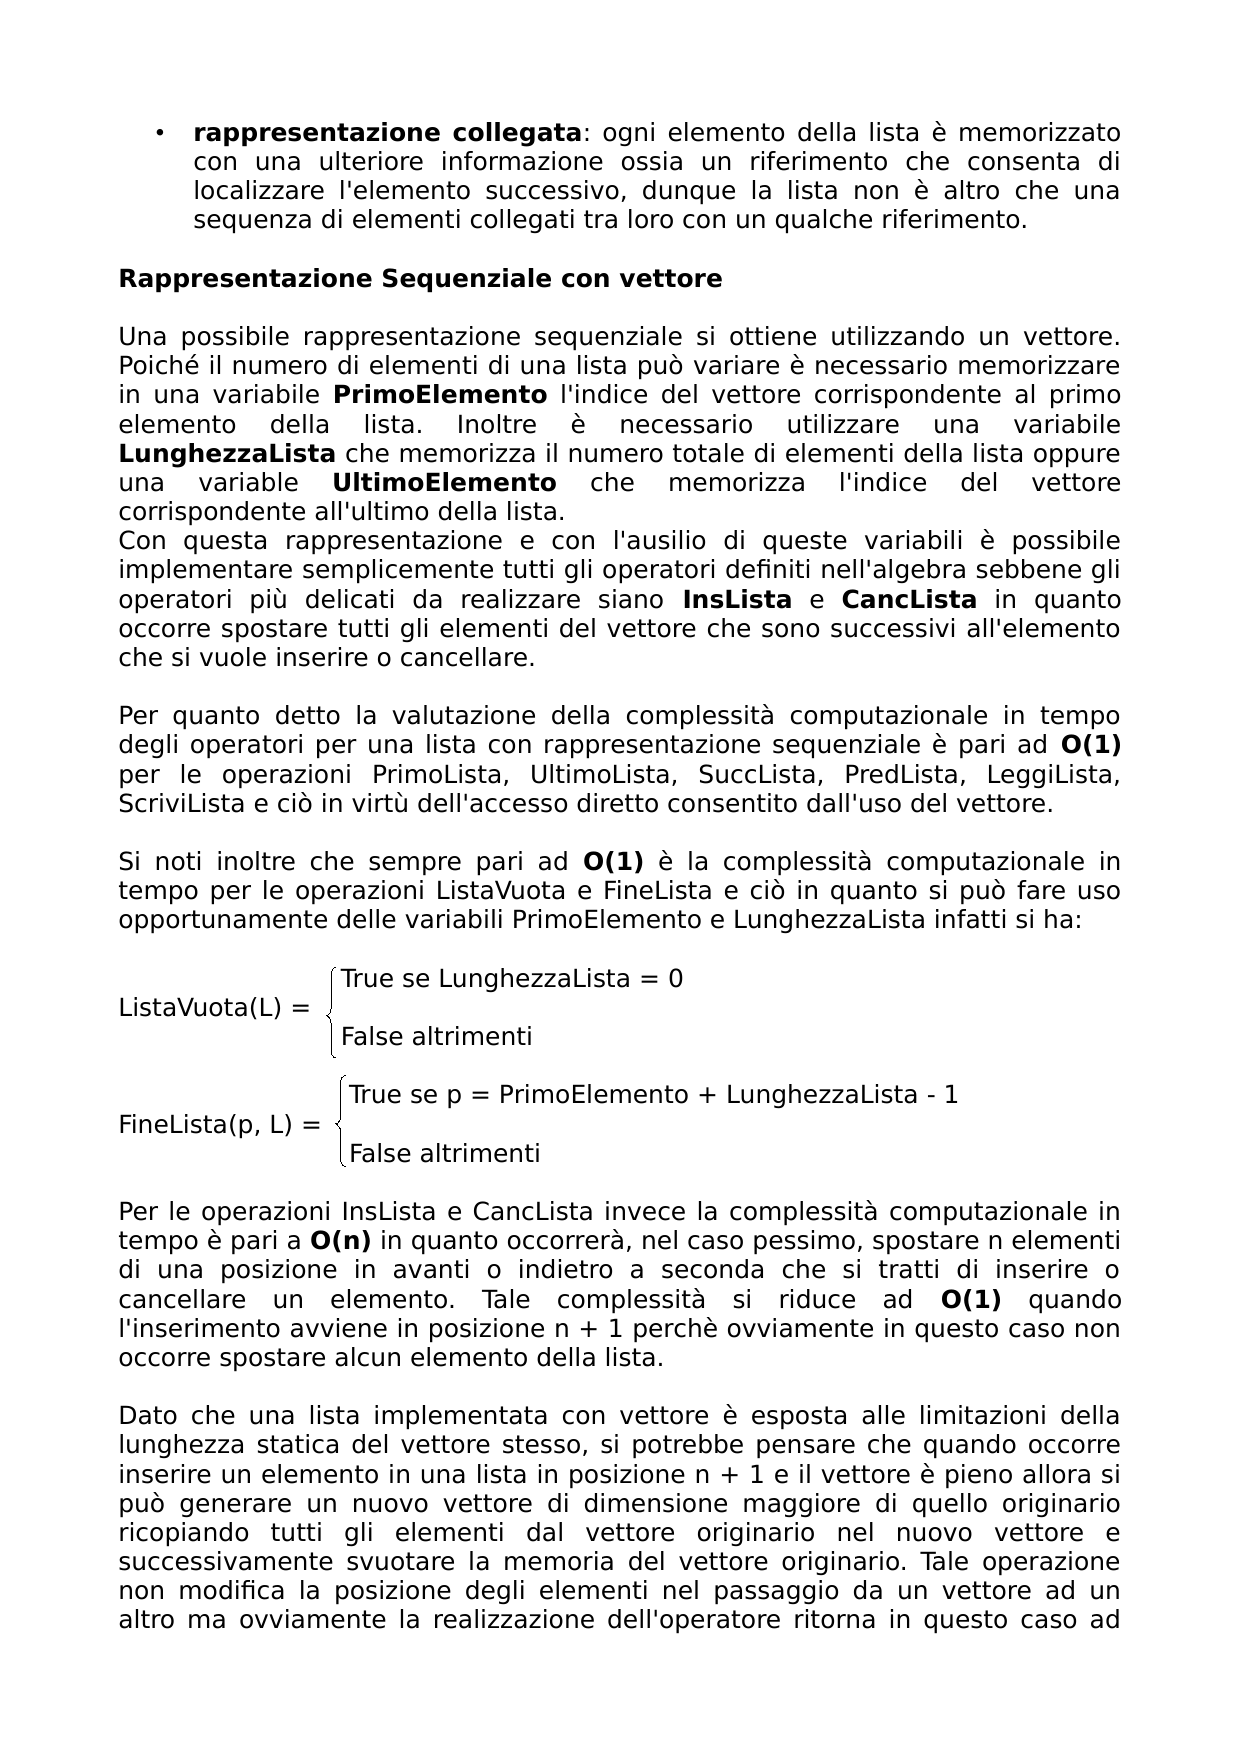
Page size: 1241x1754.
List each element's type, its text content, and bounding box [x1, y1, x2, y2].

text [118, 1081, 340, 1110]
text False altrimenti [118, 1139, 1122, 1168]
text False altrimenti [118, 1022, 1122, 1051]
text FineLista(p, L) = [118, 1110, 1122, 1139]
text ListaVuota(L) = [118, 993, 1122, 1022]
text Per le operazioni InsLista e CancLista invece la complessità computazionale in tempo è pari a O(n) in quanto occorrerà, nel caso pessimo, spostare n elementi di una posizione in avanti o indietro a seconda che si tratti di inserire o cancellare un elemento. Tale complessità si riduce ad O(1) quando l'inserimento avviene in posizione n + 1 perchè ovviamente in questo caso non occorre spostare alcun elemento della lista. [118, 1197, 1122, 1372]
text Si noti inoltre che sempre pari ad O(1) è la complessità computazionale in tempo per le operazioni ListaVuota e FineLista e ciò in quanto si può fare uso opportunamente delle variabili PrimoElemento e LunghezzaLista infatti si ha: [118, 847, 1122, 935]
text Con questa rappresentazione e con l'ausilio di queste variabili è possibile implementare semplicemente tutti gli operatori definiti nell'algebra sebbene gli operatori più delicati da realizzare siano InsLista e CancLista in quanto occorre spostare tutti gli elementi del vettore che sono successivi all'elemento che si vuole inserire o cancellare. [118, 526, 1122, 672]
text Dato che una lista implementata con vettore è esposta alle limitazioni della lunghezza statica del vettore stesso, si potrebbe pensare che quando occorre inserire un elemento in una lista in posizione n + 1 e il vettore è pieno allora si può generare un nuovo vettore di dimensione maggiore di quello originario ricopiando tutti gli elementi dal vettore originario nel nuovo vettore e successivamente svuotare la memoria del vettore originario. Tale operazione non modifica la posizione degli elementi nel passaggio da un vettore ad un altro ma ovviamente la realizzazione dell'operatore ritorna in questo caso ad [118, 1401, 1122, 1635]
text Per quanto detto la valutazione della complessità computazionale in tempo degli operatori per una lista con rappresentazione sequenziale è pari ad O(1) per le operazioni PrimoLista, UltimoLista, SuccLista, PredLista, LeggiLista, ScriviLista e ciò in virtù dell'accesso diretto consentito dall'uso del vettore. [118, 701, 1122, 818]
list rappresentazione collegata: ogni elemento della lista è memorizzato con una ulteriore informazione ossia un riferimento che consenta di localizzare l'elemento successivo, dunque la lista non è altro che una sequenza di elementi collegati tra loro con un qualche riferimento. [156, 118, 1122, 235]
text Rappresentazione Sequenziale con vettore [118, 264, 1122, 293]
text True se LunghezzaLista = 0 [118, 964, 1122, 993]
text Una possibile rappresentazione sequenziale si ottiene utilizzando un vettore. Poiché il numero di elementi di una lista può variare è necessario memorizzare in una variabile PrimoElemento l'indice del vettore corrispondente al primo elemento della lista. Inoltre è necessario utilizzare una variabile LunghezzaLista che memorizza il numero totale di elementi della lista oppure una variable UltimoElemento che memorizza l'indice del vettore corrispondente all'ultimo della lista. [118, 322, 1122, 526]
text True se p = PrimoElemento + LunghezzaLista - 1 [341, 1081, 1122, 1110]
